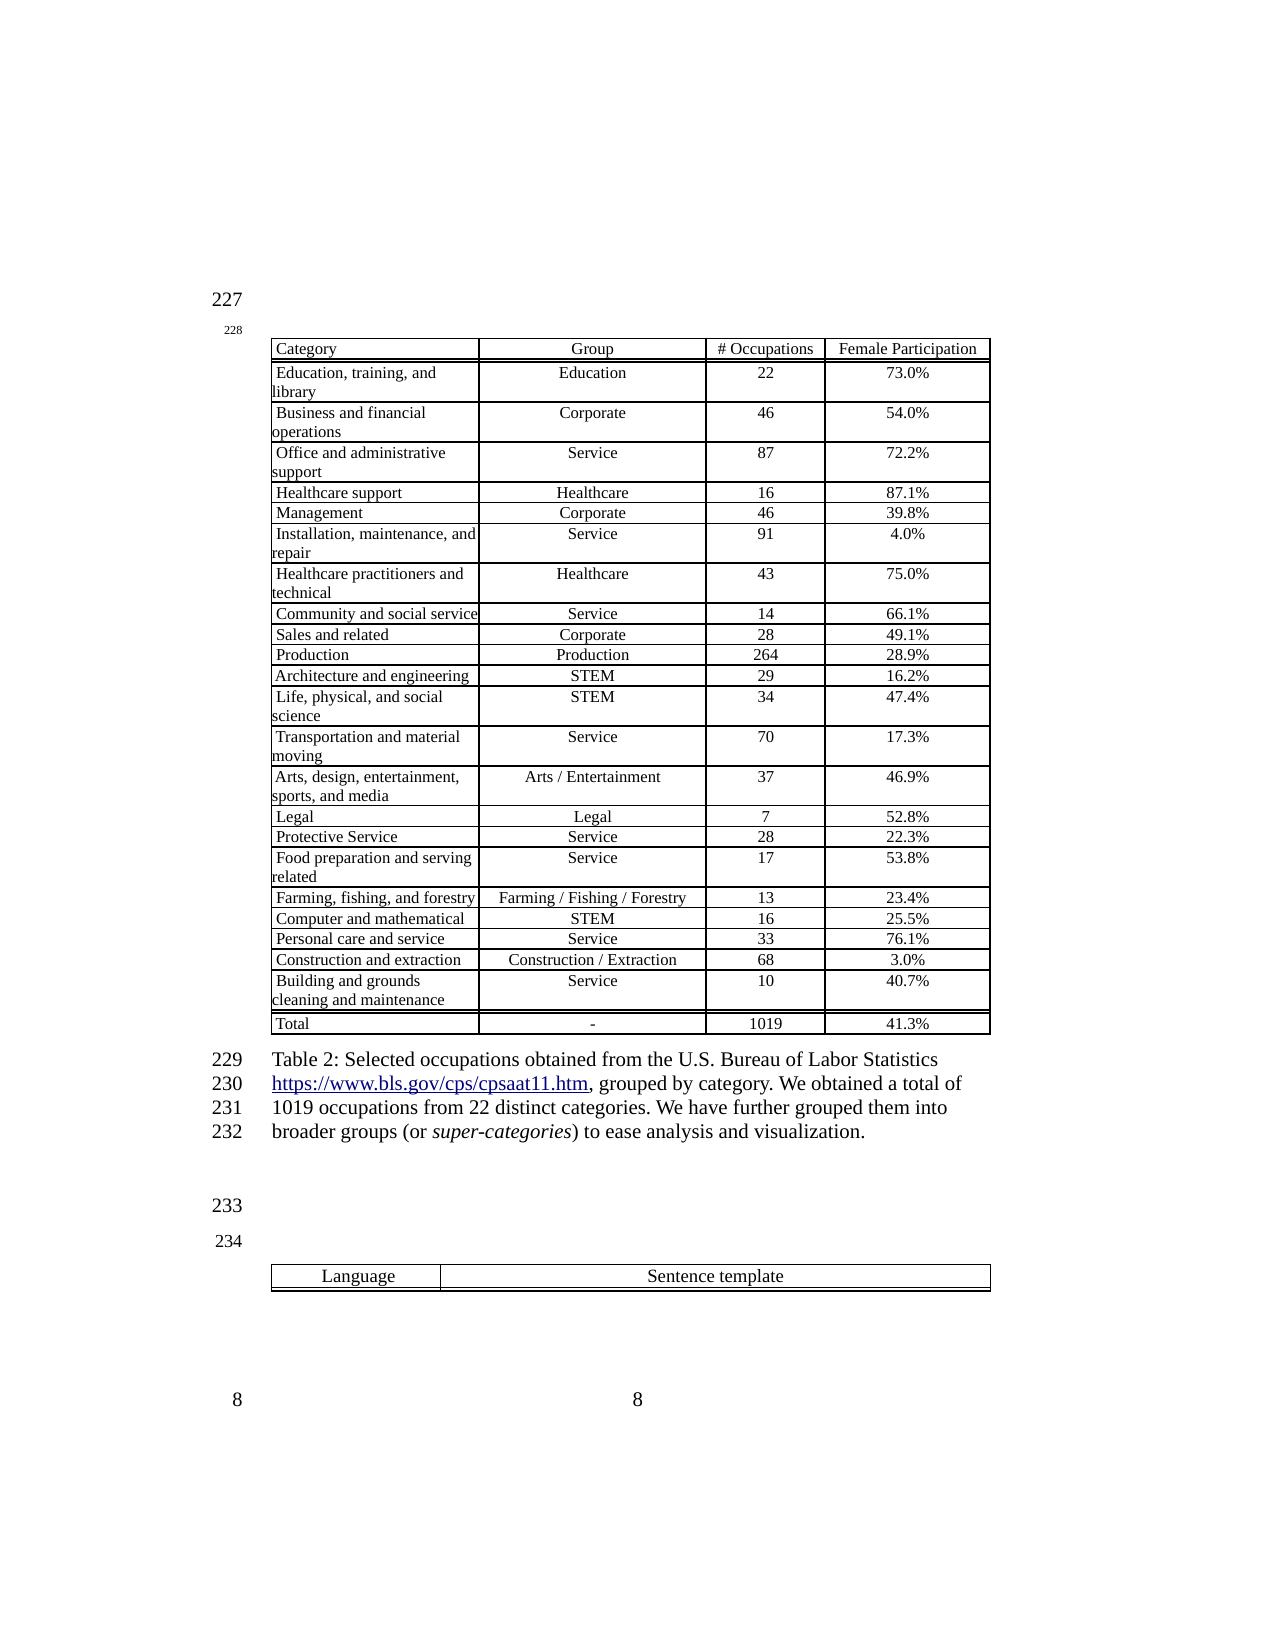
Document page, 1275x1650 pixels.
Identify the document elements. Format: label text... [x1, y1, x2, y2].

table_cell Architecture and engineering [272, 666, 478, 685]
table_cell Construction / Extraction [480, 950, 705, 969]
table_cell 34 [707, 687, 824, 725]
table_cell Service [480, 971, 705, 1009]
table_cell 28 [707, 625, 824, 644]
table_cell Corporate [480, 403, 705, 441]
table_cell Healthcare support [272, 483, 478, 502]
table_cell 49.1% [826, 625, 989, 644]
table_cell 23.4% [826, 888, 989, 907]
table_cell 16 [707, 483, 824, 502]
table_cell Sales and related [272, 625, 478, 644]
table_cell 22 [707, 363, 824, 401]
table_cell Food preparation and serving related [272, 848, 478, 886]
table_cell 75.0% [826, 564, 989, 602]
table_cell 70 [707, 727, 824, 765]
table_cell 25.5% [826, 908, 989, 928]
table_cell Office and administrative support [272, 443, 478, 481]
table_cell 40.7% [826, 971, 989, 1009]
table_cell Service [480, 524, 705, 562]
table_cell Building and grounds cleaning and maintenance [272, 971, 478, 1009]
table_cell 7 [707, 806, 824, 826]
table_cell Installation, maintenance, and repair [272, 524, 478, 562]
table_cell Service [480, 827, 705, 846]
table_header Sentence template [441, 1265, 990, 1287]
table_cell Service [480, 443, 705, 481]
text Table 2: Selected occupations obtained from the U.S. Bureau of Labor Statistics "Selected occupations obtained from the U.S. Bureau of Labor Statistics " https://www.bls.gov/cps/cpsaat11.htm, grouped by category. We obtained a total of 1019 occupations from 22 distinct categories. We have further grouped them into broader groups (or super-categories) to ease analysis and visualization.", grouped by category. We obtained a total of 1019 occupations from 22 distinct categories. We have further grouped them into broader groups (or super-categories) to ease analysis and visualization. " [272, 1047, 1003, 1143]
table_cell 39.8% [826, 503, 989, 522]
table_cell Transportation and material moving [272, 727, 478, 765]
table_cell 46.9% [826, 767, 989, 805]
table_cell Arts, design, entertainment, sports, and media [272, 767, 478, 805]
table_cell STEM [480, 687, 705, 725]
table_cell Service [480, 929, 705, 948]
table_cell - [480, 1014, 705, 1033]
table_cell 14 [707, 604, 824, 623]
table_cell 73.0% [826, 363, 989, 401]
table_cell Service [480, 848, 705, 886]
table_cell Legal [480, 806, 705, 826]
table_cell Community and social service [272, 604, 478, 623]
table_cell 29 [707, 666, 824, 685]
table_cell Education, training, and library [272, 363, 478, 401]
table_cell Arts / Entertainment [480, 767, 705, 805]
table_cell 52.8% [826, 806, 989, 826]
table_cell 68 [707, 950, 824, 969]
table_cell Life, physical, and social science [272, 687, 478, 725]
table_header Language [272, 1265, 440, 1287]
table_cell Construction and extraction [272, 950, 478, 969]
table_cell Personal care and service [272, 929, 478, 948]
table_cell STEM [480, 908, 705, 928]
table_cell Legal [272, 806, 478, 826]
table_cell 87 [707, 443, 824, 481]
table_cell Healthcare practitioners and technical [272, 564, 478, 602]
table_cell Healthcare [480, 483, 705, 502]
table_cell Computer and mathematical [272, 908, 478, 928]
table_cell 28.9% [826, 645, 989, 664]
table_cell Protective Service [272, 827, 478, 846]
table_cell 16 [707, 908, 824, 928]
table_cell 47.4% [826, 687, 989, 725]
table_cell 17 [707, 848, 824, 886]
table_cell Production [480, 645, 705, 664]
table_cell Business and financial operations [272, 403, 478, 441]
table_cell 76.1% [826, 929, 989, 948]
table_header Category [272, 339, 478, 358]
table_cell STEM [480, 666, 705, 685]
table_cell 10 [707, 971, 824, 1009]
table_header Female Participation [826, 339, 989, 358]
table_cell 43 [707, 564, 824, 602]
table_cell 16.2% [826, 666, 989, 685]
table_cell 46 [707, 403, 824, 441]
table_cell Farming, fishing, and forestry [272, 888, 478, 907]
table_cell Healthcare [480, 564, 705, 602]
table_cell Farming / Fishing / Forestry [480, 888, 705, 907]
table_header # Occupations [707, 339, 824, 358]
table_cell 41.3% [826, 1014, 989, 1033]
table_cell 72.2% [826, 443, 989, 481]
table_cell 91 [707, 524, 824, 562]
table_cell 66.1% [826, 604, 989, 623]
table_cell 87.1% [826, 483, 989, 502]
table_cell Service [480, 727, 705, 765]
table_cell 4.0% [826, 524, 989, 562]
table_cell 1019 [707, 1014, 824, 1033]
table_cell 3.0% [826, 950, 989, 969]
table_cell Corporate [480, 625, 705, 644]
table_cell Production [272, 645, 478, 664]
table_cell 13 [707, 888, 824, 907]
table_cell 53.8% [826, 848, 989, 886]
table_cell Total [272, 1014, 478, 1033]
table_cell 28 [707, 827, 824, 846]
table_cell 33 [707, 929, 824, 948]
table_cell Service [480, 604, 705, 623]
table_cell 22.3% [826, 827, 989, 846]
table_cell 264 [707, 645, 824, 664]
table_cell Corporate [480, 503, 705, 522]
table_cell 54.0% [826, 403, 989, 441]
table_cell 17.3% [826, 727, 989, 765]
table_cell 46 [707, 503, 824, 522]
table_cell Management [272, 503, 478, 522]
table_header Group [480, 339, 705, 358]
table_cell 37 [707, 767, 824, 805]
table_cell Education [480, 363, 705, 401]
